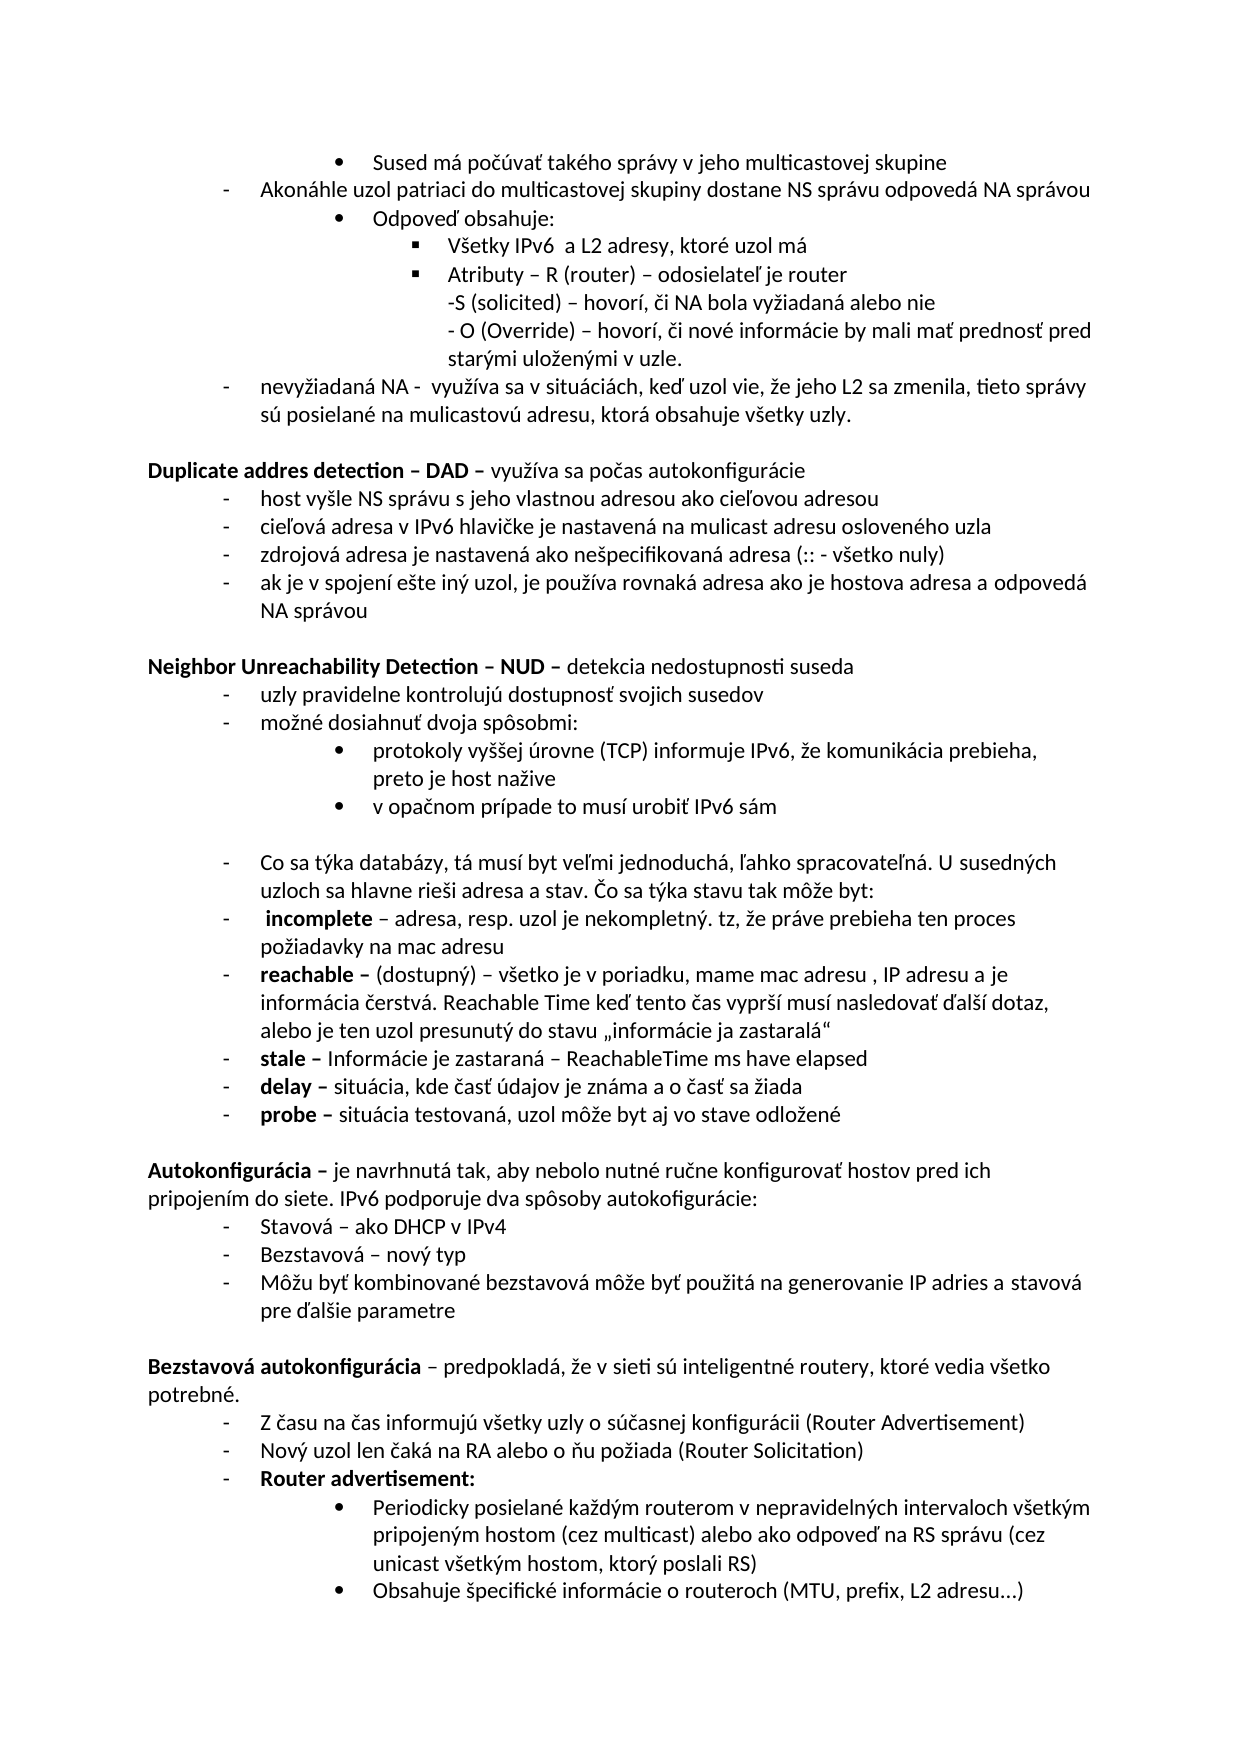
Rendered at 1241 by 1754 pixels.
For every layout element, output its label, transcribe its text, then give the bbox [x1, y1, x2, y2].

list možné dosiahnuť dvoja spôsobmi: [223, 708, 1093, 736]
text Autokonfigurácia – je navrhnutá tak, aby nebolo nutné ručne konfigurovať hostov pred ich pripojením do siete. IPv6 podporuje dva spôsoby autokofigurácie: [148, 1156, 1093, 1212]
list delay – situácia, kde časť údajov je známa a o časť sa žiada [223, 1072, 1093, 1100]
list incomplete – adresa, resp. uzol je nekompletný. tz, že práve prebieha ten proces požiadavky na mac adresu [223, 904, 1093, 960]
list probe – situácia testovaná, uzol môže byt aj vo stave odložené [223, 1100, 1093, 1128]
list cieľová adresa v IPv6 hlavičke je nastavená na mulicast adresu osloveného uzla [223, 512, 1093, 540]
list zdrojová adresa je nastavená ako nešpecifikovaná adresa (:: - všetko nuly) [223, 540, 1093, 568]
list stale – Informácie je zastaraná – ReachableTime ms have elapsed [223, 1044, 1093, 1072]
list nevyžiadaná NA - využíva sa v situáciách, keď uzol vie, že jeho L2 sa zmenila, tieto správy sú posielané na mulicastovú adresu, ktorá obsahuje všetky uzly. [223, 372, 1093, 428]
list Stavová – ako DHCP v IPv4 [223, 1212, 1093, 1240]
list protokoly vyššej úrovne (TCP) informuje IPv6, že komunikácia prebieha, preto je host nažive [335, 736, 1093, 792]
text - O (Override) – hovorí, či nové informácie by mali mať prednosť pred starými uloženými v uzle. [448, 316, 1093, 372]
list Periodicky posielané každým routerom v nepravidelných intervaloch všetkým pripojeným hostom (cez multicast) alebo ako odpoveď na RS správu (cez unicast všetkým hostom, ktorý poslali RS) [335, 1493, 1093, 1577]
list Môžu byť kombinované bezstavová môže byť použitá na generovanie IP adries a stavová pre ďalšie parametre [223, 1268, 1093, 1324]
list v opačnom prípade to musí urobiť IPv6 sám [335, 792, 1093, 820]
list host vyšle NS správu s jeho vlastnou adresou ako cieľovou adresou [223, 484, 1093, 512]
text Neighbor Unreachability Detection – NUD – detekcia nedostupnosti suseda [148, 652, 1093, 680]
text Bezstavová autokonfigurácia – predpokladá, že v sieti sú inteligentné routery, ktoré vedia všetko potrebné. [148, 1352, 1093, 1408]
list Odpoveď obsahuje: [335, 204, 1093, 232]
list Z času na čas informujú všetky uzly o súčasnej konfigurácii (Router Advertisement) [223, 1408, 1093, 1437]
list reachable – (dostupný) – všetko je v poriadku, mame mac adresu , IP adresu a je informácia čerstvá. Reachable Time keď tento čas vyprší musí nasledovať ďalší dotaz, alebo je ten uzol presunutý do stavu „informácie ja zastaralá“ [223, 960, 1093, 1044]
list ak je v spojení ešte iný uzol, je používa rovnaká adresa ako je hostova adresa a odpovedá NA správou [223, 568, 1093, 624]
list Bezstavová – nový typ [223, 1240, 1093, 1268]
text Duplicate addres detection – DAD – využíva sa počas autokonfigurácie [148, 456, 1093, 484]
list Co sa týka databázy, tá musí byt veľmi jednoduchá, ľahko spracovateľná. U susedných uzloch sa hlavne rieši adresa a stav. Čo sa týka stavu tak môže byt: [223, 848, 1093, 904]
list Všetky IPv6 a L2 adresy, ktoré uzol má [410, 232, 1093, 260]
list Router advertisement: [223, 1464, 1093, 1493]
list Obsahuje špecifické informácie o routeroch (MTU, prefix, L2 adresu...) [335, 1577, 1093, 1605]
text -S (solicited) – hovorí, či NA bola vyžiadaná alebo nie [448, 288, 1093, 316]
list Akonáhle uzol patriaci do multicastovej skupiny dostane NS správu odpovedá NA správou [223, 176, 1093, 204]
list uzly pravidelne kontrolujú dostupnosť svojich susedov [223, 680, 1093, 708]
list Atributy – R (router) – odosielateľ je router [410, 260, 1093, 288]
list Sused má počúvať takého správy v jeho multicastovej skupine [335, 148, 1093, 176]
list Nový uzol len čaká na RA alebo o ňu požiada (Router Solicitation) [223, 1437, 1093, 1464]
